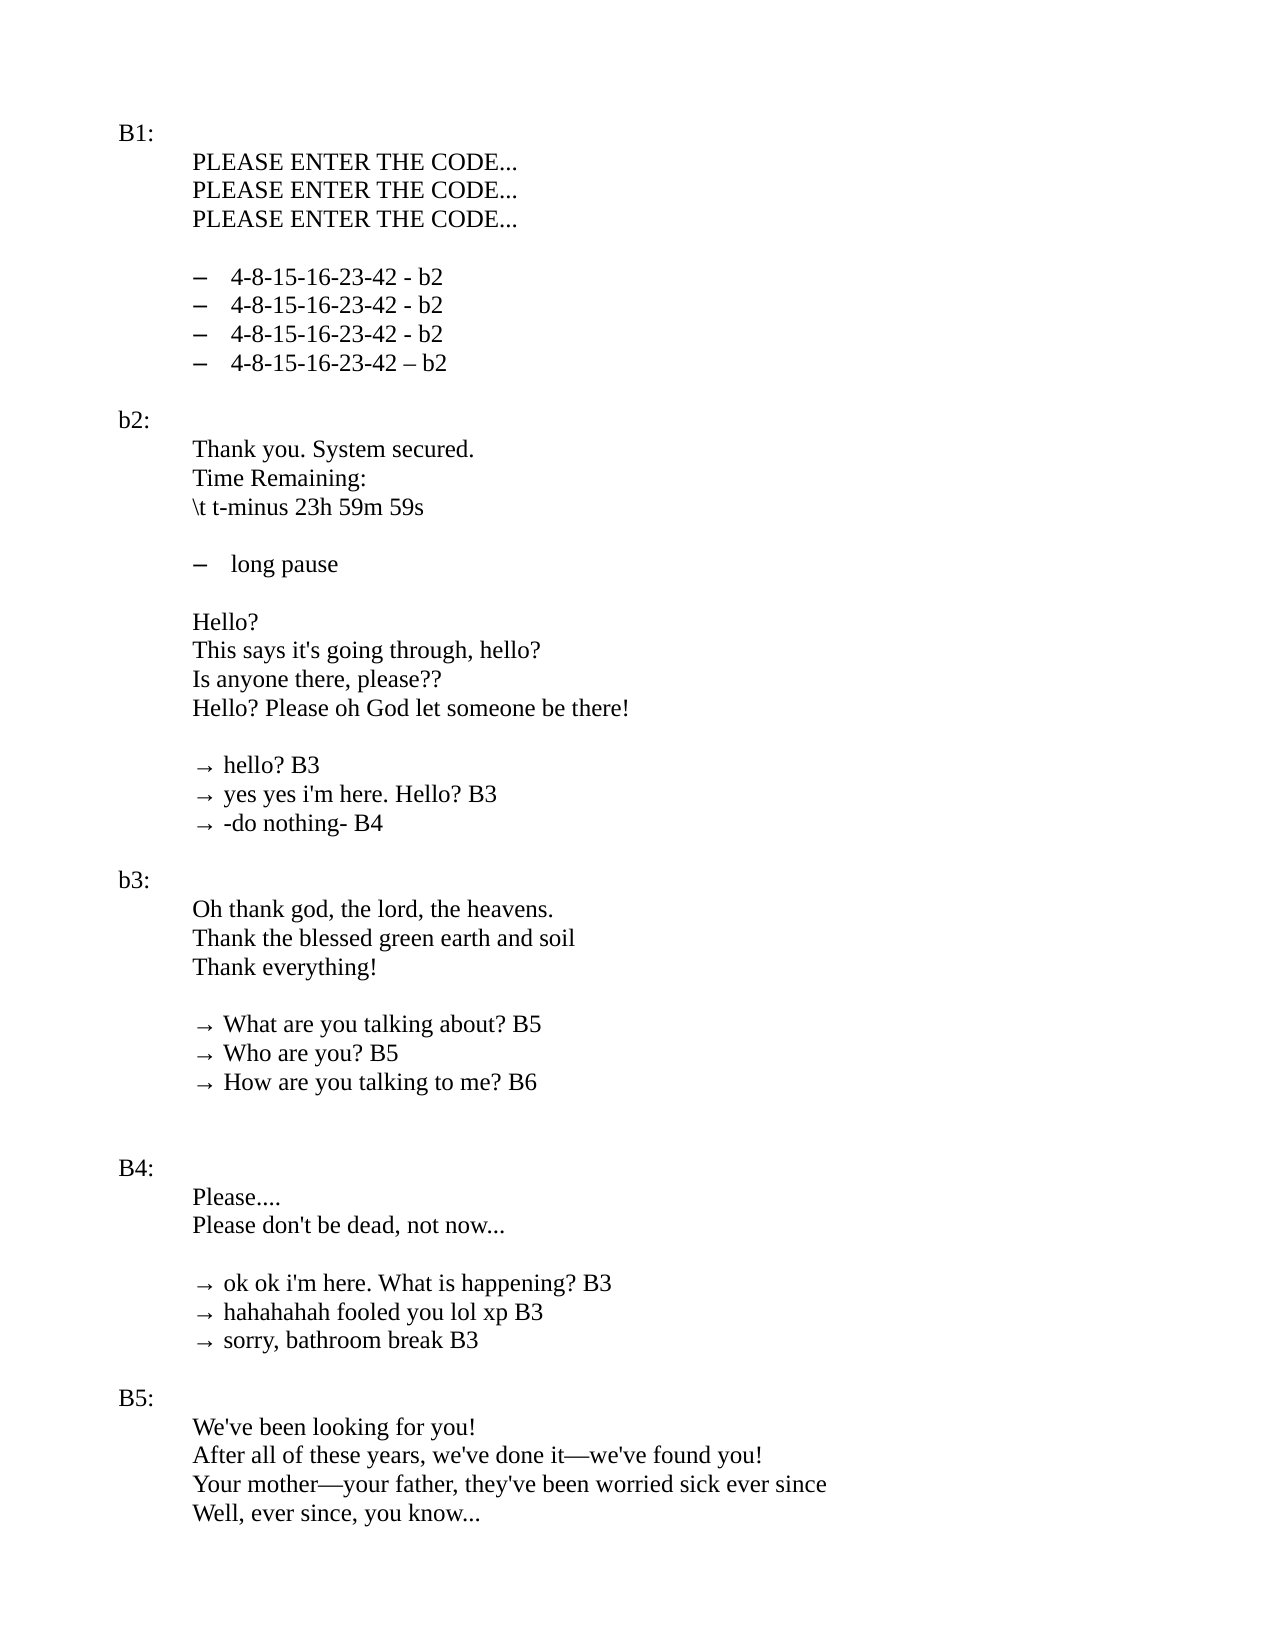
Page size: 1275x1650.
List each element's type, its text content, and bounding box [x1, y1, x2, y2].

text \t t-minus 23h 59m 59s [118, 492, 1157, 521]
text b3: [118, 866, 1157, 894]
text Thank everything! [118, 952, 1157, 981]
text → yes yes i'm here. Hello? B3 [118, 779, 1157, 808]
text Oh thank god, the lord, the heavens. [118, 894, 1157, 923]
list 4-8-15-16-23-42 – b2 [193, 348, 1157, 377]
text We've been looking for you! [118, 1412, 1157, 1441]
text → -do nothing- B4 [118, 808, 1157, 837]
text This says it's going through, hello? [118, 636, 1157, 664]
text Thank you. System secured. [118, 434, 1157, 463]
text PLEASE ENTER THE CODE... [118, 204, 1157, 233]
list 4-8-15-16-23-42 - b2 [193, 319, 1157, 348]
text PLEASE ENTER THE CODE... [118, 176, 1157, 204]
text → What are you talking about? B5 [118, 1009, 1157, 1038]
list long pause [193, 549, 1157, 578]
text Your mother—your father, they've been worried sick ever since [118, 1469, 1157, 1498]
text Please don't be dead, not now... [118, 1211, 1157, 1239]
text PLEASE ENTER THE CODE... [118, 147, 1157, 176]
text B4: [118, 1153, 1157, 1182]
text After all of these years, we've done it—we've found you! [118, 1441, 1157, 1469]
text → sorry, bathroom break B3 [118, 1326, 1157, 1354]
text Well, ever since, you know... [118, 1498, 1157, 1527]
list 4-8-15-16-23-42 - b2 [193, 262, 1157, 291]
text Time Remaining: [118, 463, 1157, 492]
text B1: [118, 118, 1157, 147]
text → hello? B3 [118, 751, 1157, 779]
text Hello? [118, 607, 1157, 636]
text B5: [118, 1383, 1157, 1412]
text → ok ok i'm here. What is happening? B3 [118, 1268, 1157, 1297]
list 4-8-15-16-23-42 - b2 [193, 291, 1157, 319]
text → hahahahah fooled you lol xp B3 [118, 1297, 1157, 1326]
text Please.... [118, 1182, 1157, 1211]
text → Who are you? B5 [118, 1038, 1157, 1067]
text Is anyone there, please?? [118, 664, 1157, 693]
text Hello? Please oh God let someone be there! [118, 693, 1157, 722]
text → How are you talking to me? B6 [118, 1067, 1157, 1096]
text b2: [118, 406, 1157, 434]
text Thank the blessed green earth and soil [118, 923, 1157, 952]
